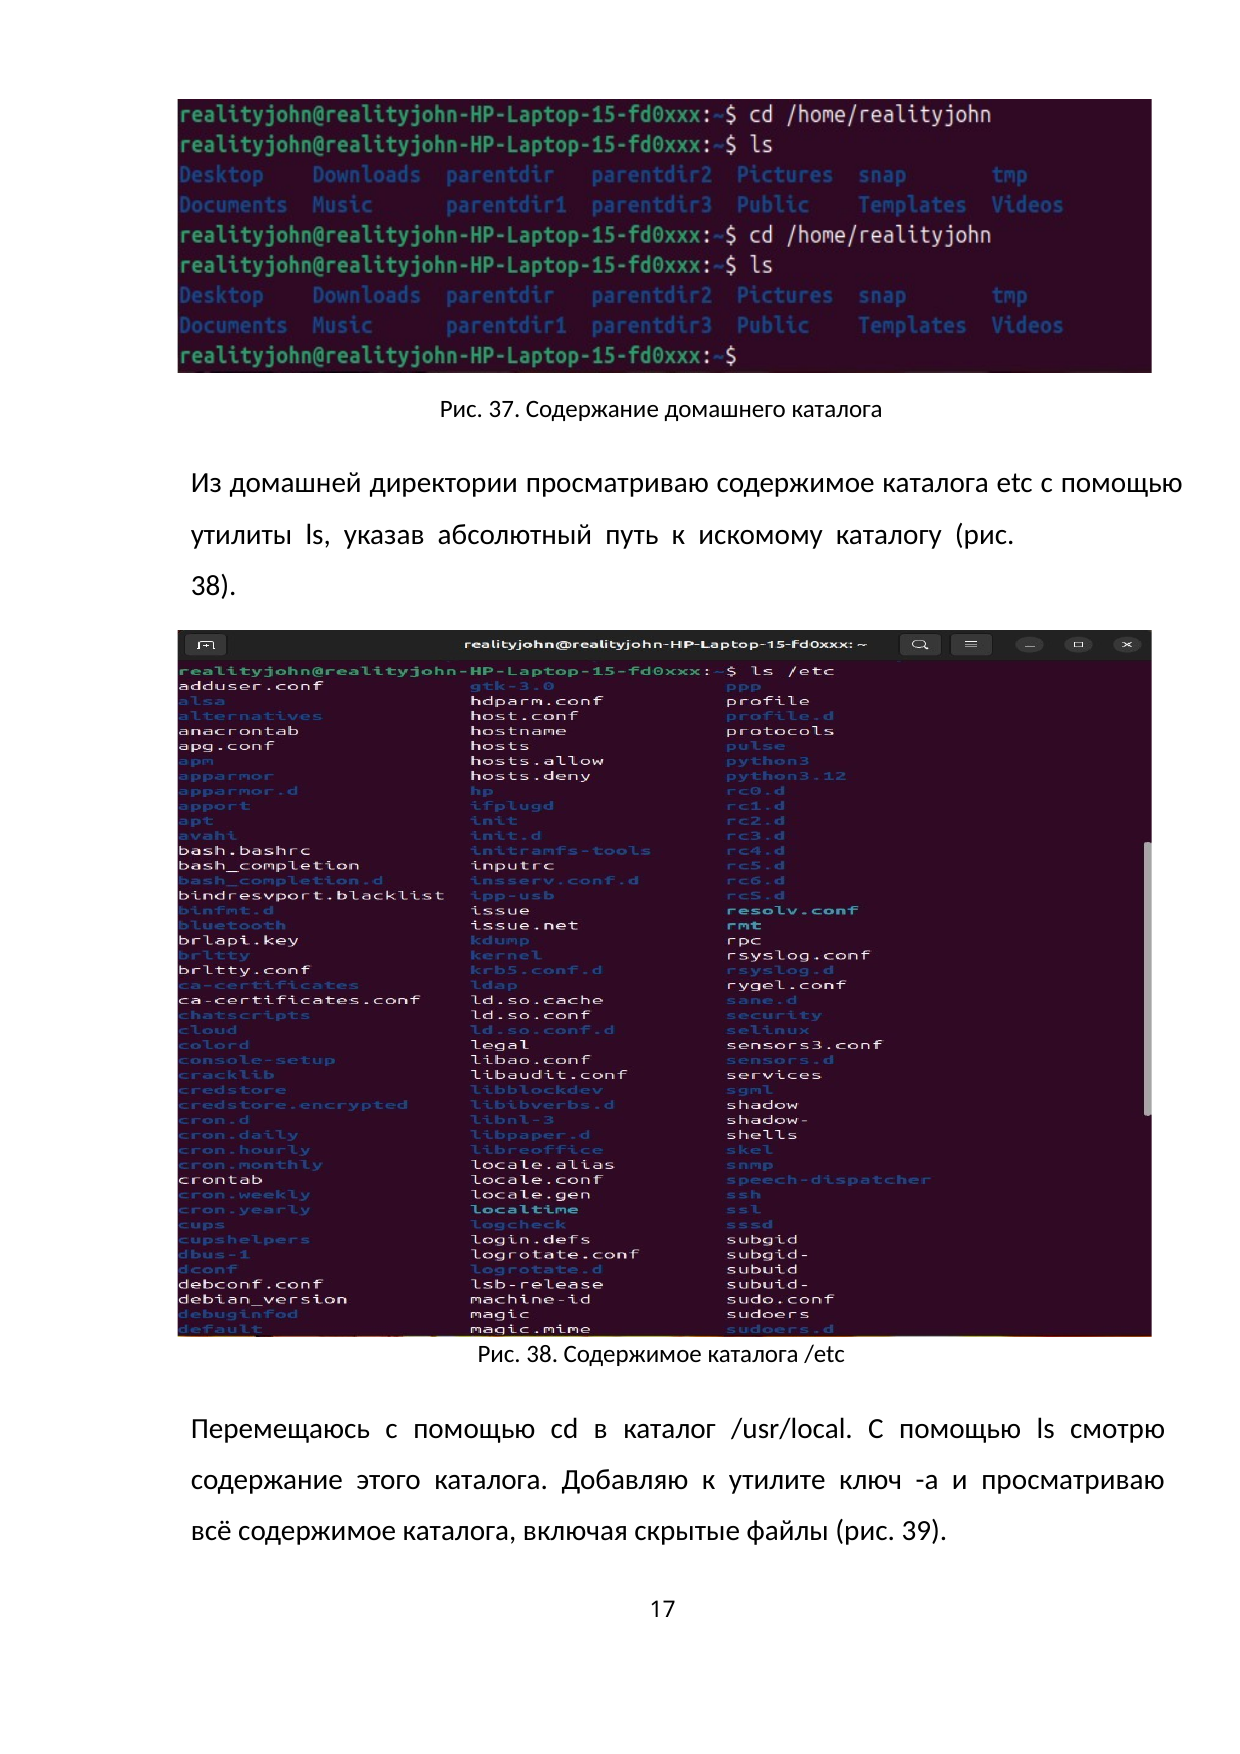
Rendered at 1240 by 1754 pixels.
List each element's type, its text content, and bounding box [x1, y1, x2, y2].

text 38). [191, 567, 1152, 603]
text Перемещаюсь с помощью cd в каталог /usr/local. С помощью ls смотрю содержание этого каталога. Добавляю к утилите ключ -а и просматриваю всё содержимое каталога, включая скрытые файлы (рис. 39). [191, 1410, 1166, 1548]
text Рис. 37. Содержание домашнего каталога [177, 393, 1151, 424]
text Из домашней директории просматриваю содержимое каталога etc с помощью утилиты ls, указав абсолютный путь к искомому каталогу (рис. [191, 464, 1184, 551]
text Рис. 38. Содержимое каталога /etc [177, 1338, 1151, 1369]
